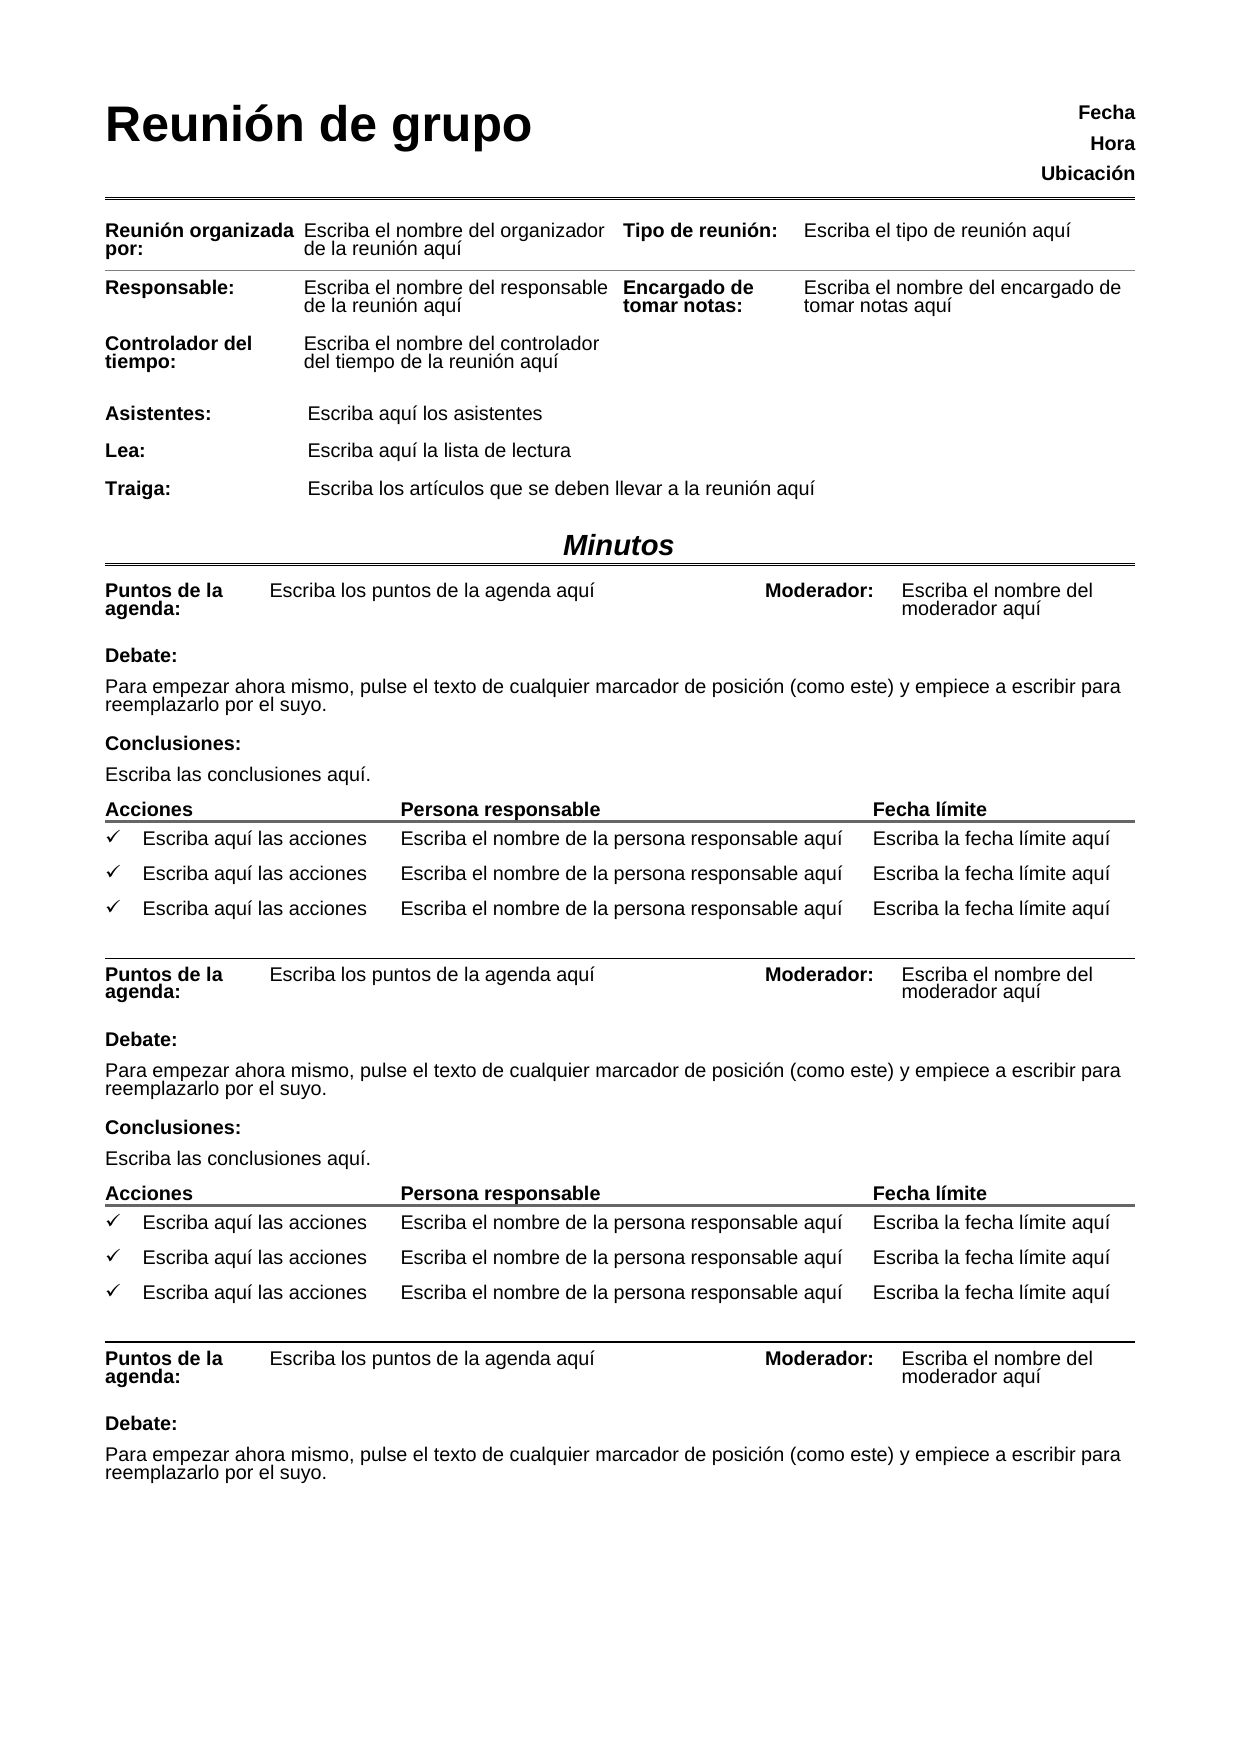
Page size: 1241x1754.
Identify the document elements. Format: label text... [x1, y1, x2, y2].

table_header Fecha límite [873, 793, 1135, 819]
table_header Escriba el tipo de reunión aquí [804, 200, 1135, 269]
table_cell Escriba el nombre de la persona responsable aquí [400, 1207, 873, 1242]
table_header Escriba aquí los asistentes [307, 383, 1135, 434]
table_cell Escriba el nombre de la persona responsable aquí [400, 858, 873, 892]
subtitle Debate: [105, 648, 1135, 666]
table_cell Escriba aquí las acciones [105, 1207, 400, 1242]
table_cell Controlador del tiempo: [105, 326, 303, 382]
table_header Acciones [105, 1177, 400, 1204]
table_header Escriba el nombre del organizador de la reunión aquí [304, 200, 623, 269]
table_cell Escriba aquí las acciones [105, 1277, 400, 1341]
table_cell Escriba el nombre del controlador del tiempo de la reunión aquí [304, 326, 623, 382]
table_header Moderador: [765, 959, 901, 1011]
table_cell Lea: [105, 434, 307, 471]
table_cell Encargado de tomar notas: [623, 271, 804, 326]
text Para empezar ahora mismo, pulse el texto de cualquier marcador de posición (como este) y empiece a escribir para reemplazarlo por el suyo. [105, 1063, 1135, 1099]
table_cell Escriba aquí las acciones [105, 1242, 400, 1277]
table_header Puntos de la agenda: [105, 959, 269, 1011]
subtitle Conclusiones: [105, 736, 1135, 754]
table_cell Escriba la fecha límite aquí [873, 858, 1135, 892]
table_header Puntos de la agenda: [105, 1343, 269, 1396]
table_cell Escriba aquí las acciones [105, 823, 400, 858]
table_header Escriba el nombre del moderador aquí [901, 574, 1135, 627]
table_header Tipo de reunión: [623, 200, 804, 269]
table_cell Escriba aquí la lista de lectura [307, 434, 1135, 471]
text Para empezar ahora mismo, pulse el texto de cualquier marcador de posición (como este) y empiece a escribir para reemplazarlo por el suyo. [105, 679, 1135, 715]
table_cell Escriba la fecha límite aquí [873, 823, 1135, 858]
table_cell Escriba el nombre del responsable de la reunión aquí [304, 271, 623, 326]
table_header Acciones [105, 793, 400, 819]
table_cell Responsable: [105, 271, 303, 326]
table_header Asistentes: [105, 383, 307, 434]
subtitle Minutos [105, 534, 1135, 563]
table_cell Escriba el nombre de la persona responsable aquí [400, 823, 873, 858]
table_cell Traiga: [105, 471, 307, 509]
table_header Escriba los puntos de la agenda aquí [269, 574, 765, 627]
table_cell Escriba el nombre de la persona responsable aquí [400, 1242, 873, 1277]
table_cell Escriba los artículos que se deben llevar a la reunión aquí [307, 471, 1135, 509]
table_header Escriba los puntos de la agenda aquí [269, 959, 765, 1011]
table_header Moderador: [765, 1343, 901, 1396]
subtitle Conclusiones: [105, 1120, 1135, 1138]
table_cell Escriba la fecha límite aquí [873, 1207, 1135, 1242]
text Para empezar ahora mismo, pulse el texto de cualquier marcador de posición (como este) y empiece a escribir para reemplazarlo por el suyo. [105, 1447, 1135, 1483]
table_header Persona responsable [400, 793, 873, 819]
table_cell Escriba la fecha límite aquí [873, 893, 1135, 957]
table_cell Escriba la fecha límite aquí [873, 1277, 1135, 1341]
subtitle Debate: [105, 1032, 1135, 1050]
table_cell Escriba el nombre de la persona responsable aquí [400, 893, 873, 957]
text Escriba las conclusiones aquí. [105, 767, 1135, 785]
table_header Escriba el nombre del moderador aquí [901, 1343, 1135, 1396]
table_header Escriba el nombre del moderador aquí [901, 959, 1135, 1011]
subtitle Debate: [105, 1416, 1135, 1434]
table_header Fecha límite [873, 1177, 1135, 1204]
table_cell Escriba el nombre del encargado de tomar notas aquí [804, 271, 1135, 326]
table_header Reunión de grupo [105, 105, 875, 197]
table_cell Escriba el nombre de la persona responsable aquí [400, 1277, 873, 1341]
table_cell Escriba la fecha límite aquí [873, 1242, 1135, 1277]
table_header Moderador: [765, 574, 901, 627]
text Escriba las conclusiones aquí. [105, 1151, 1135, 1169]
table_header Escriba los puntos de la agenda aquí [269, 1343, 765, 1396]
table_cell Escriba aquí las acciones [105, 893, 400, 957]
table_cell [804, 326, 1135, 382]
table_cell [623, 326, 804, 382]
table_header Persona responsable [400, 1177, 873, 1204]
table_header Reunión organizada por: [105, 200, 303, 269]
table_cell Escriba aquí las acciones [105, 858, 400, 892]
table_header Puntos de la agenda: [105, 574, 269, 627]
table_header Fecha Hora Ubicación [875, 105, 1135, 197]
